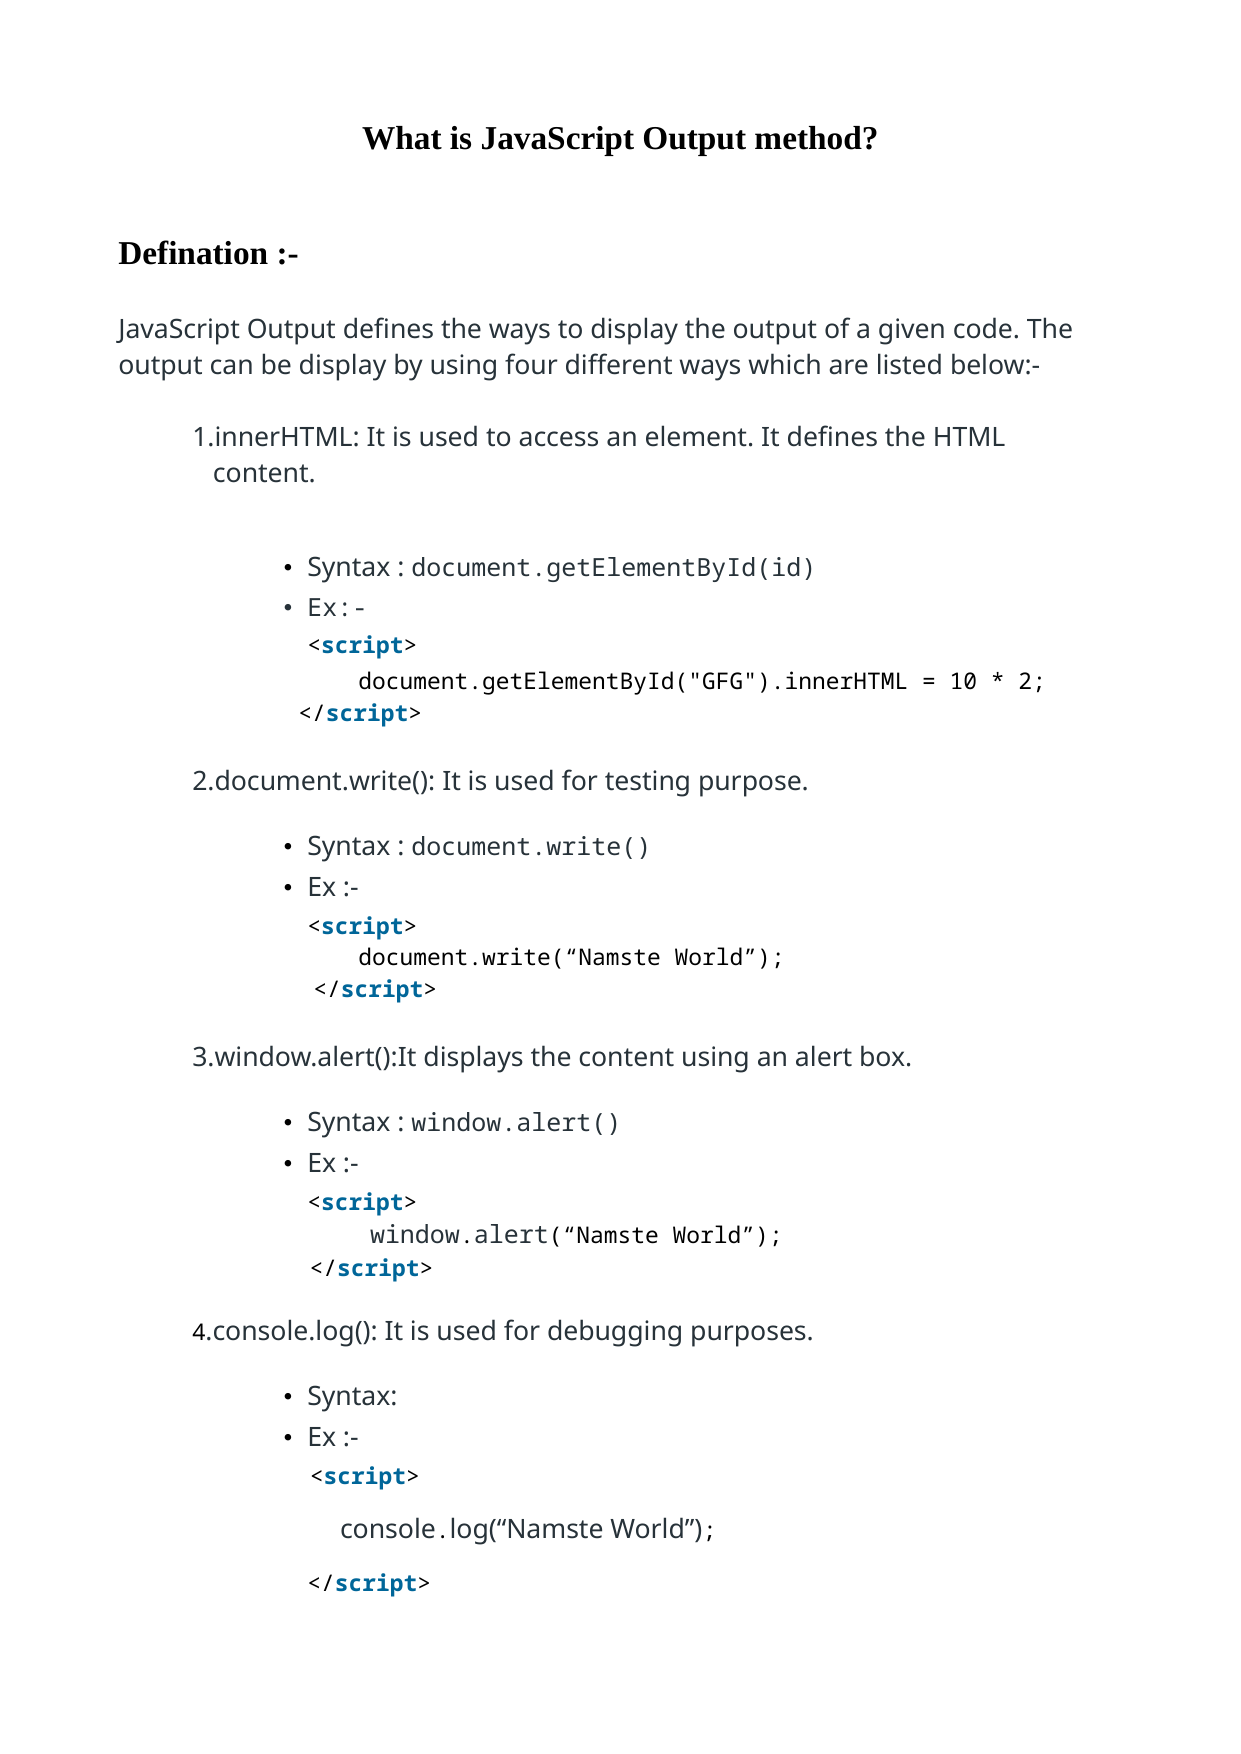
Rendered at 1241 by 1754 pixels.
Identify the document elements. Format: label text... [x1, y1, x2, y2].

text document.getElementById("GFG").innerHTML = 10 * 2; [118, 665, 1122, 697]
text Defination :- [118, 233, 1122, 271]
list Ex:- [283, 589, 1122, 624]
list Ex :- [283, 1418, 1122, 1454]
text </script> [118, 697, 1122, 729]
text </script> [118, 973, 1122, 1005]
list <script> [283, 629, 1122, 660]
text console.log(“Namste World”); [118, 1510, 1122, 1547]
list Ex :- [283, 1144, 1122, 1181]
list Syntax: [283, 1377, 1122, 1413]
list <script> [283, 1186, 1122, 1217]
text What is JavaScript Output method? [118, 118, 1122, 156]
text </script> [118, 1567, 1122, 1598]
list Syntax : window.alert() [283, 1103, 1122, 1139]
text JavaScript Output defines the ways to display the output of a given code. The output can be display by using four different ways which are listed below:- [118, 310, 1122, 382]
list </script> [118, 1251, 1122, 1284]
list Ex :- [283, 868, 1122, 904]
text 3.window.alert():It displays the content using an alert box. [118, 1038, 1122, 1074]
list Syntax : document.write() [283, 827, 1122, 863]
list Syntax : document.getElementById(id) [283, 548, 1122, 584]
list <script> [283, 910, 1122, 941]
text document.write(“Namste World”); [118, 941, 1122, 973]
list window.alert(“Namste World”); [118, 1217, 1122, 1251]
text <script> [118, 1460, 1122, 1491]
text 1.innerHTML: It is used to access an element. It defines the HTML content. [118, 418, 1122, 491]
text 4.console.log(): It is used for debugging purposes. [118, 1312, 1122, 1348]
text 2.document.write(): It is used for testing purpose. [118, 762, 1122, 798]
